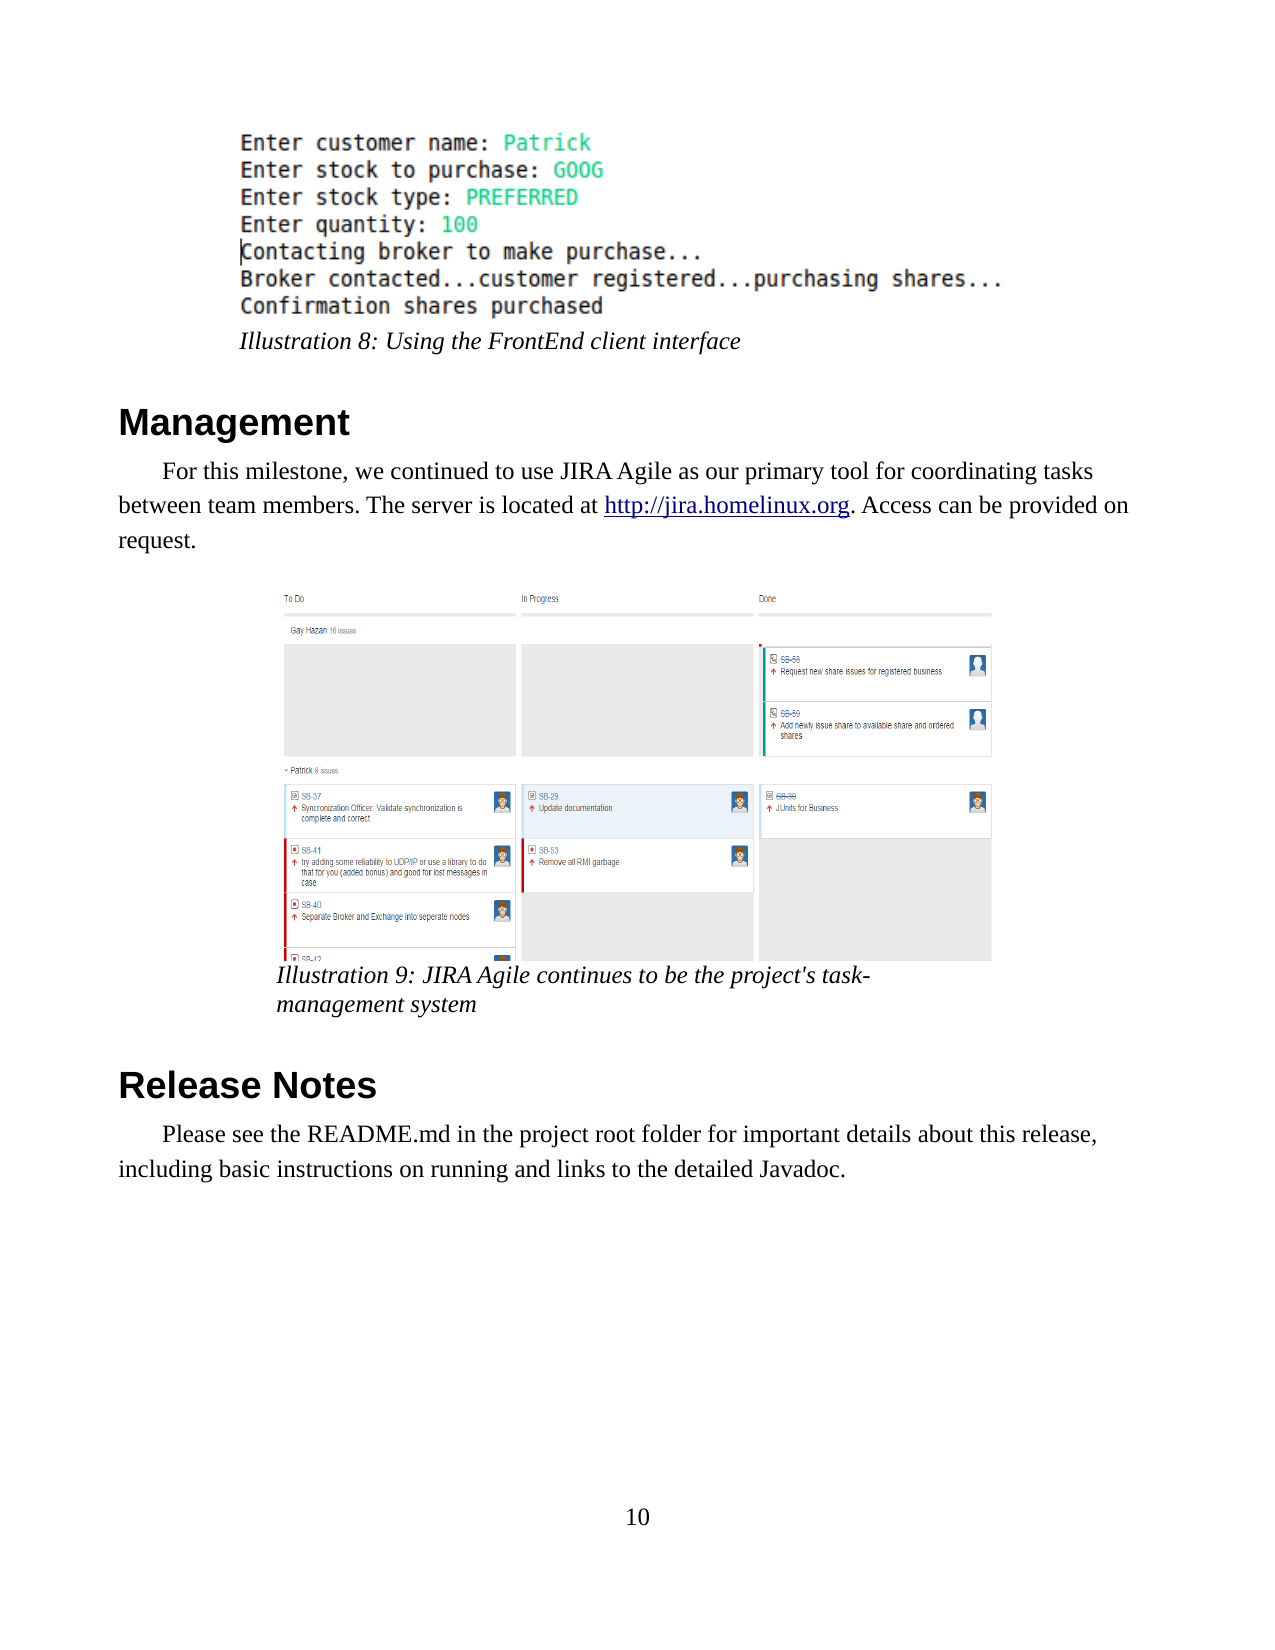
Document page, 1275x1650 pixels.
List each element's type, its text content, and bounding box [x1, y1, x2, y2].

text Illustration 8: Using the FrontEnd client interface [239, 326, 1036, 355]
subtitle Release Notes [118, 1063, 1157, 1107]
subtitle Management [118, 400, 1157, 444]
text Illustration 9: JIRA Agile continues to be the project's task-management system [276, 961, 999, 1018]
text For this milestone, we continued to use JIRA Agile as our primary tool for coordinating tasks between team members. The server is located at http://jira.homelinux.org. Access can be provided on request. [118, 456, 1157, 554]
text Please see the README.md in the project root folder for important details about this release, including basic instructions on running and links to the detailed Javadoc. [118, 1119, 1157, 1182]
